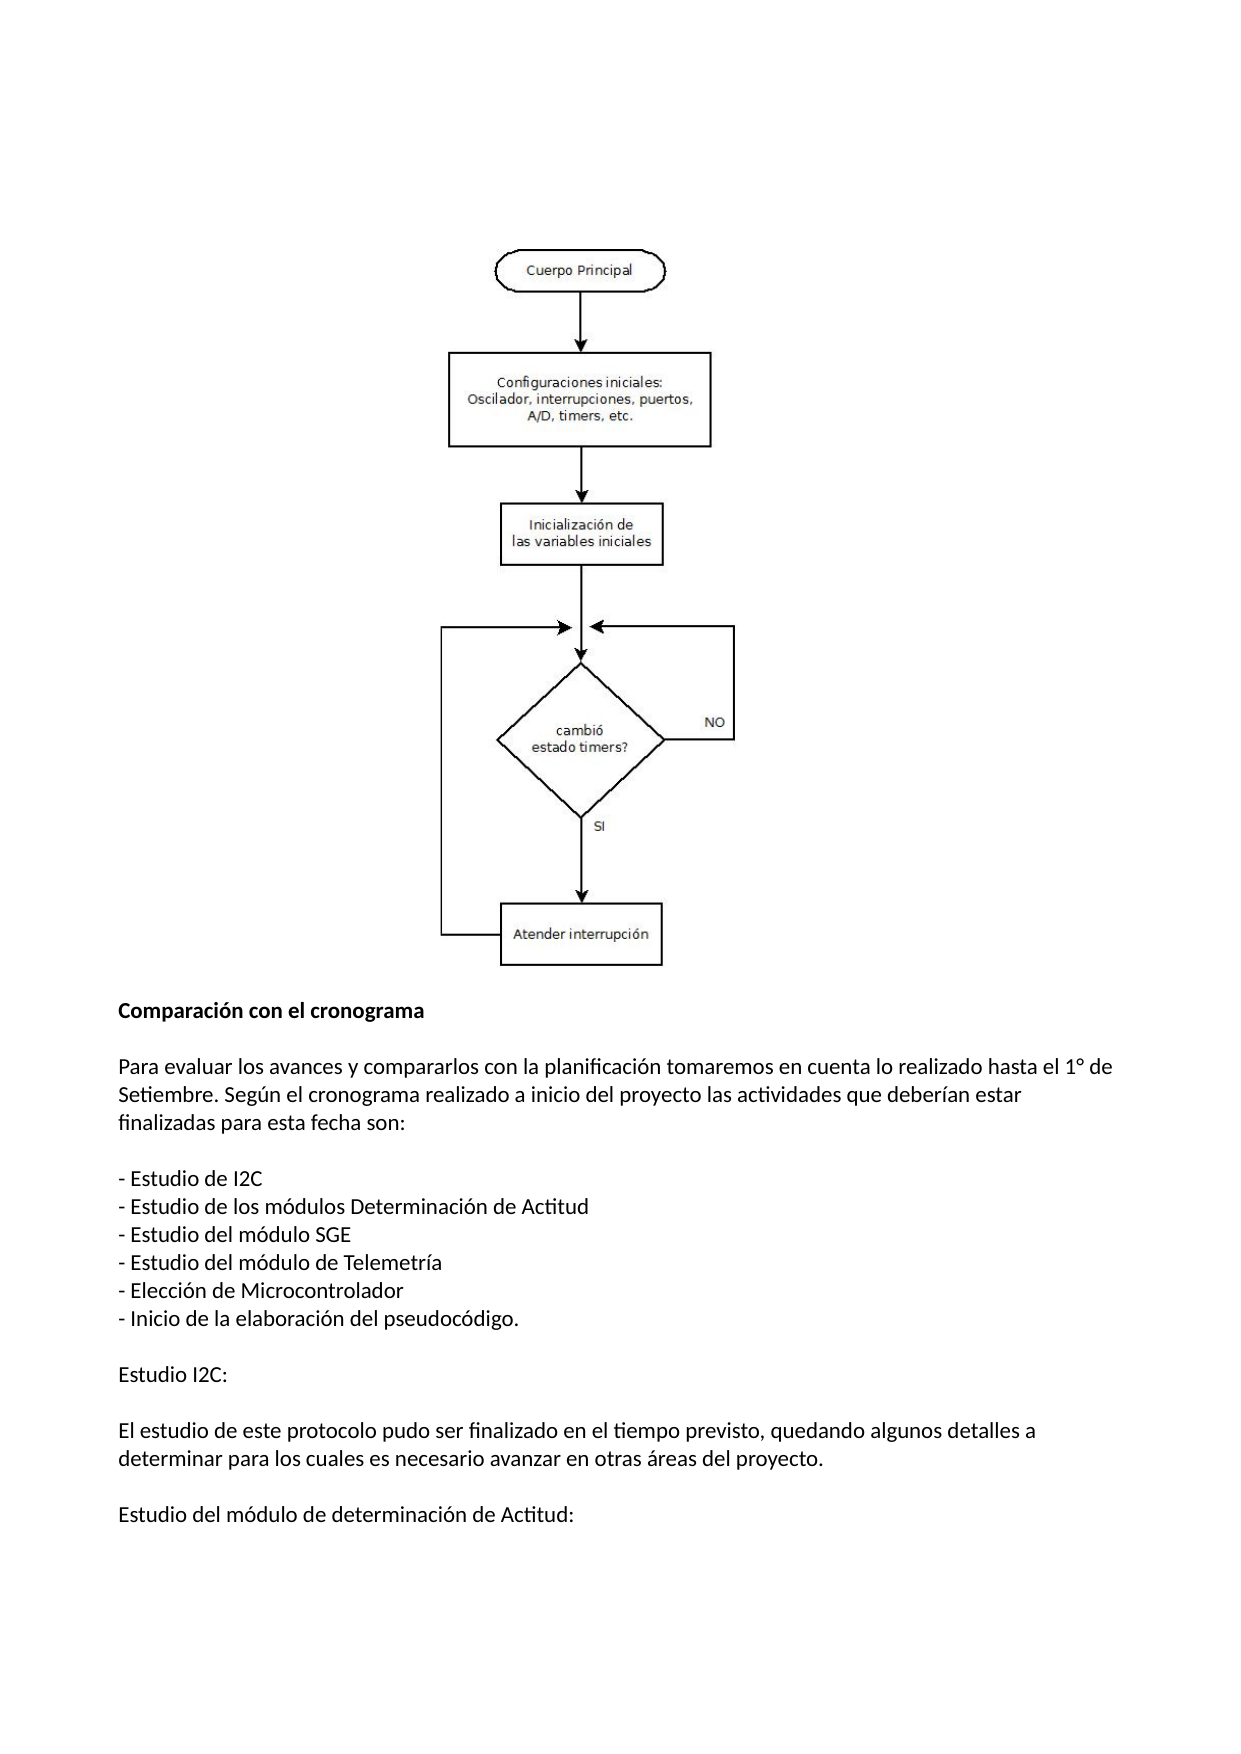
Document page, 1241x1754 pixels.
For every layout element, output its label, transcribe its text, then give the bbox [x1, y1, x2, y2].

text - Estudio del módulo de Telemetría [118, 1248, 1122, 1276]
text - Inicio de la elaboración del pseudocódigo. [118, 1304, 1122, 1332]
text Para evaluar los avances y compararlos con la planificación tomaremos en cuenta lo realizado hasta el 1° de Setiembre. Según el cronograma realizado a inicio del proyecto las actividades que deberían estar finalizadas para esta fecha son: [118, 1052, 1122, 1136]
text Comparación con el cronograma [118, 996, 1122, 1024]
text El estudio de este protocolo pudo ser finalizado en el tiempo previsto, quedando algunos detalles a determinar para los cuales es necesario avanzar en otras áreas del proyecto. [118, 1416, 1122, 1472]
text Estudio del módulo de determinación de Actitud: [118, 1500, 1122, 1528]
text - Estudio de los módulos Determinación de Actitud [118, 1192, 1122, 1220]
text - Estudio de I2C [118, 1164, 1122, 1192]
text - Estudio del módulo SGE [118, 1220, 1122, 1248]
text Estudio I2C: [118, 1360, 1122, 1388]
text - Elección de Microcontrolador [118, 1276, 1122, 1304]
picture [440, 249, 737, 968]
